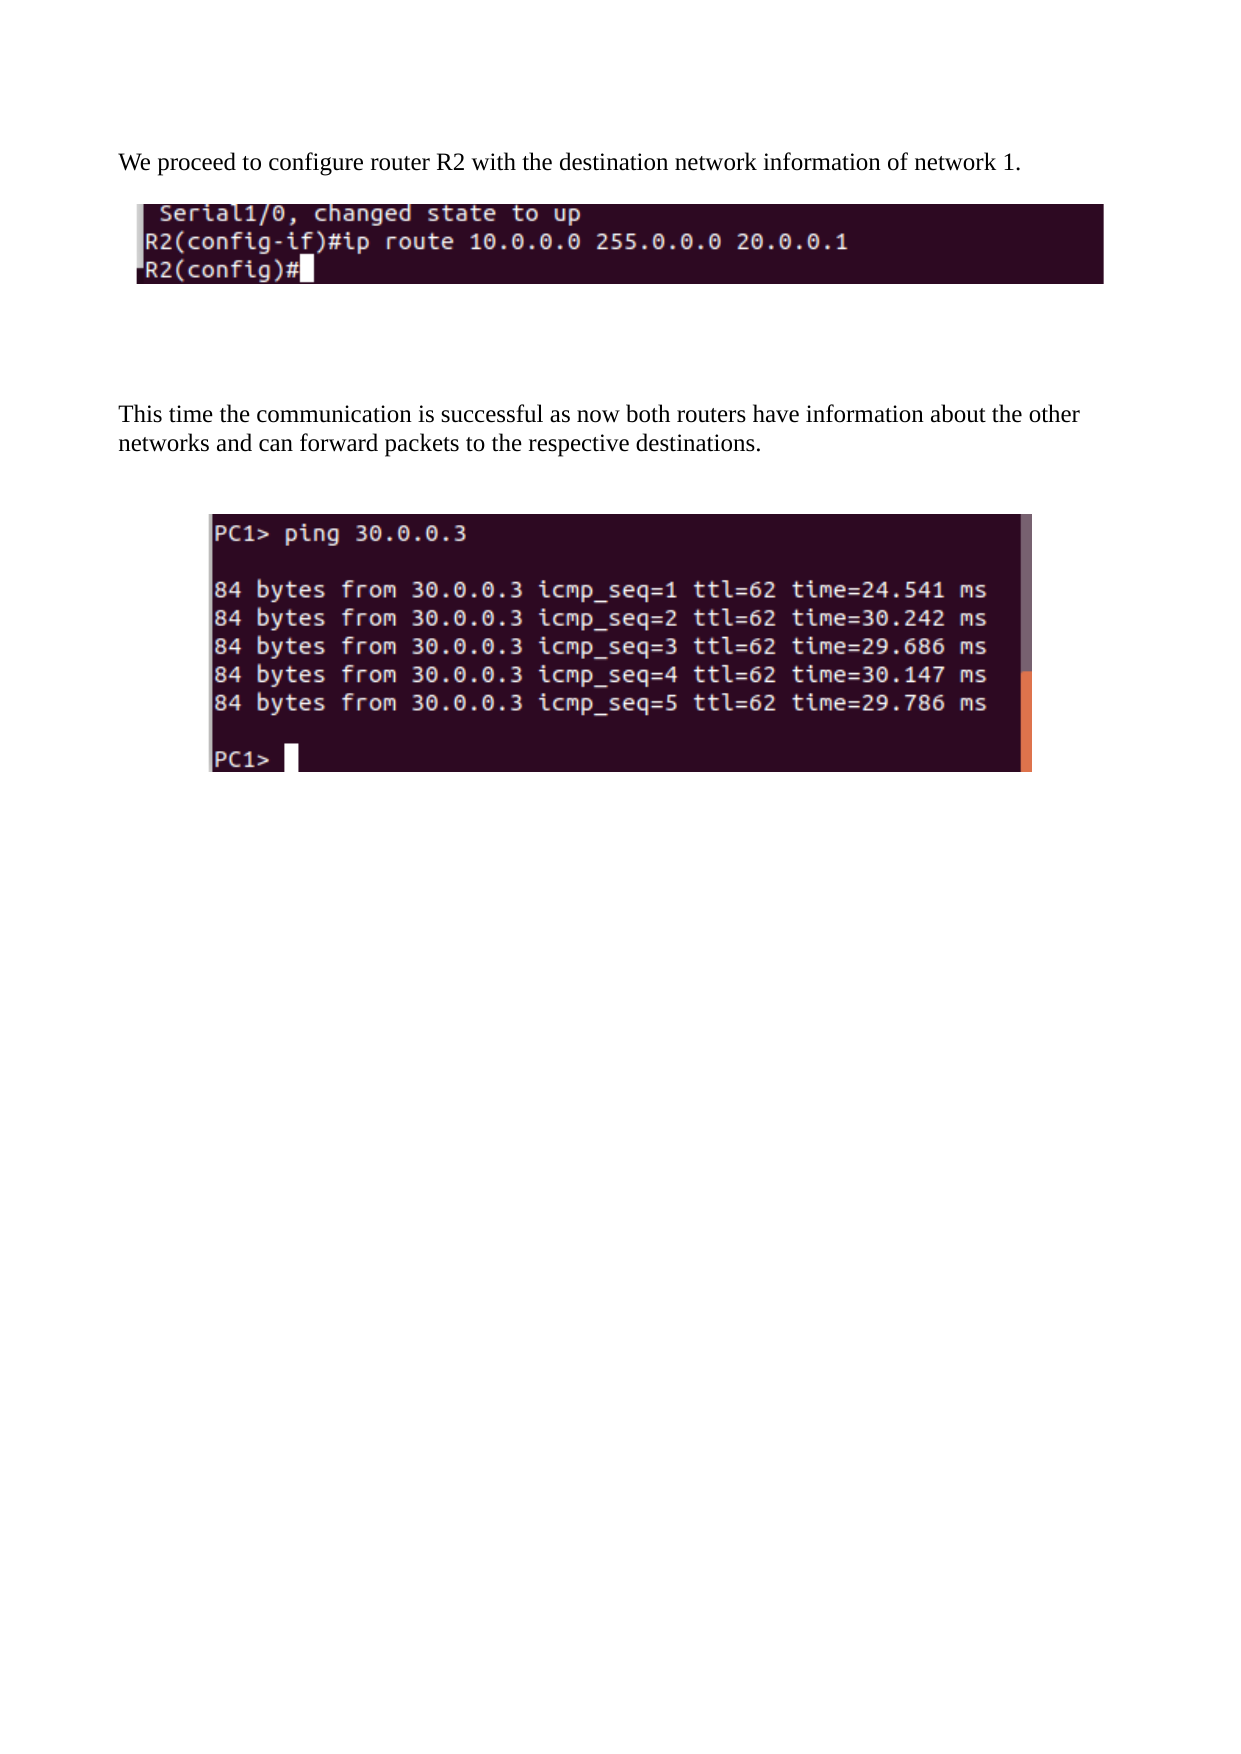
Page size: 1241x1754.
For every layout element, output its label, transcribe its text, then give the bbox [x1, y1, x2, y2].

picture [136, 204, 1104, 284]
picture [208, 514, 1032, 772]
text This time the communication is successful as now both routers have information about the other networks and can forward packets to the respective destinations. [118, 399, 1122, 457]
text We proceed to configure router R2 with the destination network information of network 1. [118, 147, 1122, 176]
